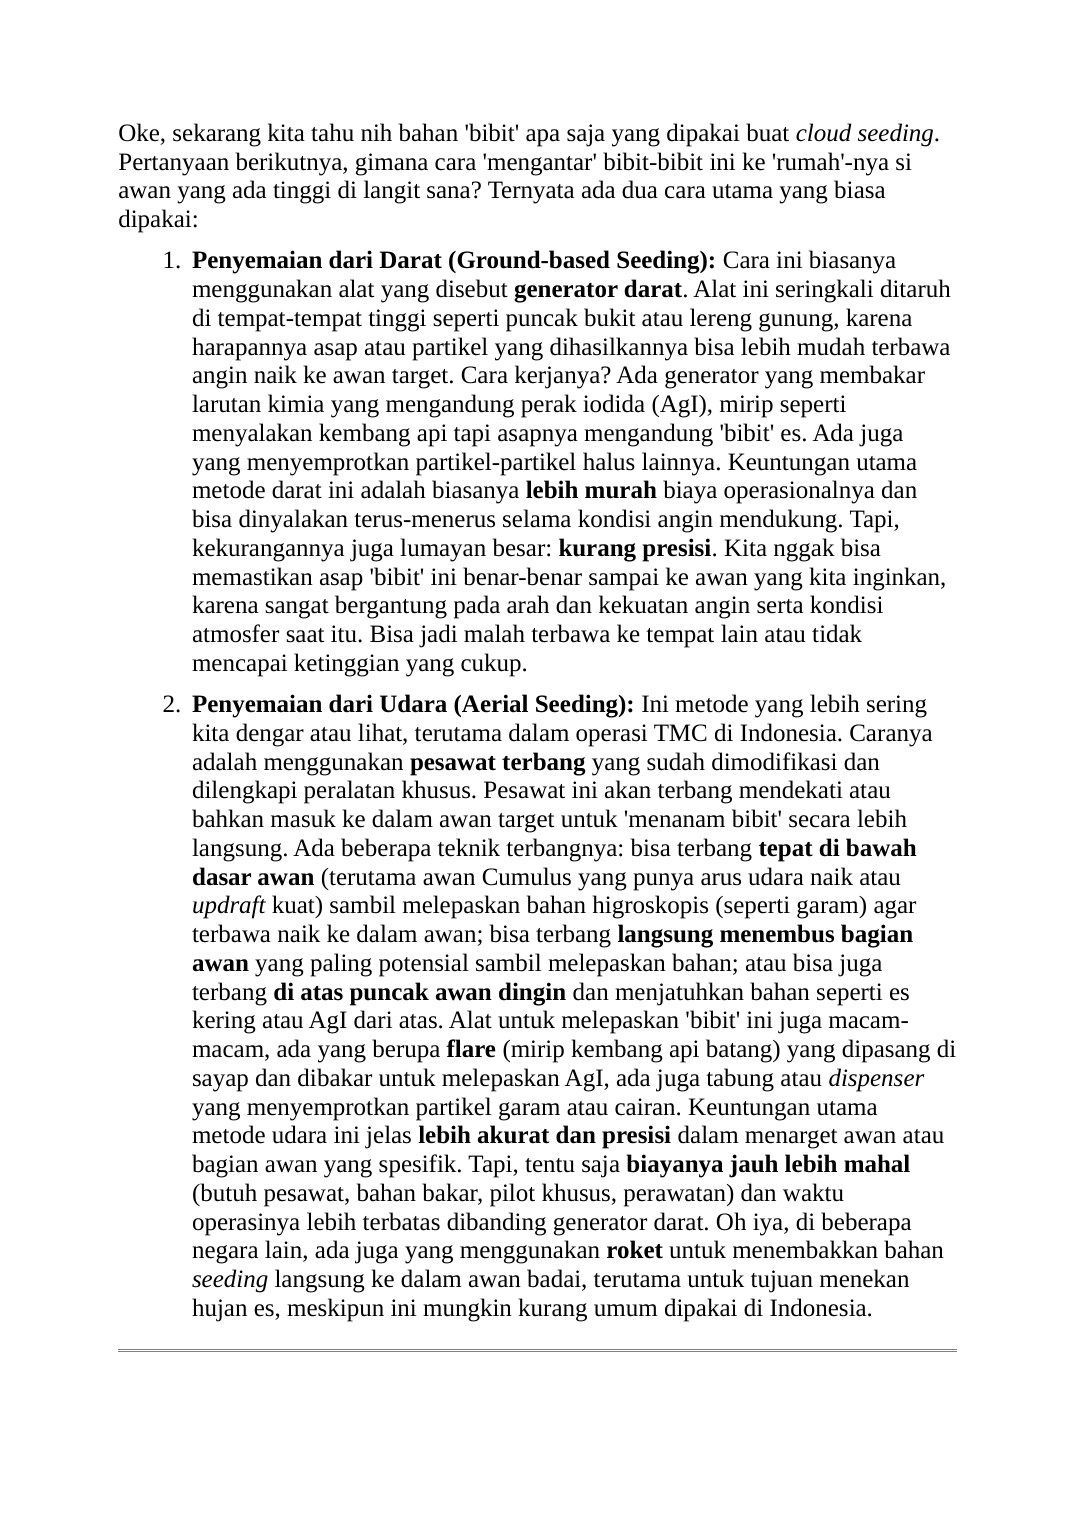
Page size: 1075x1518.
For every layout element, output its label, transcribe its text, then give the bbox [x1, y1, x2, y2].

list Penyemaian dari Udara (Aerial Seeding): Ini metode yang lebih sering kita dengar atau lihat, terutama dalam operasi TMC di Indonesia. Caranya adalah menggunakan pesawat terbang yang sudah dimodifikasi dan dilengkapi peralatan khusus. Pesawat ini akan terbang mendekati atau bahkan masuk ke dalam awan target untuk 'menanam bibit' secara lebih langsung. Ada beberapa teknik terbangnya: bisa terbang tepat di bawah dasar awan (terutama awan Cumulus yang punya arus udara naik atau updraft kuat) sambil melepaskan bahan higroskopis (seperti garam) agar terbawa naik ke dalam awan; bisa terbang langsung menembus bagian awan yang paling potensial sambil melepaskan bahan; atau bisa juga terbang di atas puncak awan dingin dan menjatuhkan bahan seperti es kering atau AgI dari atas. Alat untuk melepaskan 'bibit' ini juga macam-macam, ada yang berupa flare (mirip kembang api batang) yang dipasang di sayap dan dibakar untuk melepaskan AgI, ada juga tabung atau dispenser yang menyemprotkan partikel garam atau cairan. Keuntungan utama metode udara ini jelas lebih akurat dan presisi dalam menarget awan atau bagian awan yang spesifik. Tapi, tentu saja biayanya jauh lebih mahal (butuh pesawat, bahan bakar, pilot khusus, perawatan) dan waktu operasinya lebih terbatas dibanding generator darat. Oh iya, di beberapa negara lain, ada juga yang menggunakan roket untuk menembakkan bahan seeding langsung ke dalam awan badai, terutama untuk tujuan menekan hujan es, meskipun ini mungkin kurang umum dipakai di Indonesia. [162, 689, 957, 1322]
list Penyemaian dari Darat (Ground-based Seeding): Cara ini biasanya menggunakan alat yang disebut generator darat. Alat ini seringkali ditaruh di tempat-tempat tinggi seperti puncak bukit atau lereng gunung, karena harapannya asap atau partikel yang dihasilkannya bisa lebih mudah terbawa angin naik ke awan target. Cara kerjanya? Ada generator yang membakar larutan kimia yang mengandung perak iodida (AgI), mirip seperti menyalakan kembang api tapi asapnya mengandung 'bibit' es. Ada juga yang menyemprotkan partikel-partikel halus lainnya. Keuntungan utama metode darat ini adalah biasanya lebih murah biaya operasionalnya dan bisa dinyalakan terus-menerus selama kondisi angin mendukung. Tapi, kekurangannya juga lumayan besar: kurang presisi. Kita nggak bisa memastikan asap 'bibit' ini benar-benar sampai ke awan yang kita inginkan, karena sangat bergantung pada arah dan kekuatan angin serta kondisi atmosfer saat itu. Bisa jadi malah terbawa ke tempat lain atau tidak mencapai ketinggian yang cukup. [162, 246, 957, 677]
text Oke, sekarang kita tahu nih bahan 'bibit' apa saja yang dipakai buat cloud seeding. Pertanyaan berikutnya, gimana cara 'mengantar' bibit-bibit ini ke 'rumah'-nya si awan yang ada tinggi di langit sana? Ternyata ada dua cara utama yang biasa dipakai: [118, 118, 957, 233]
